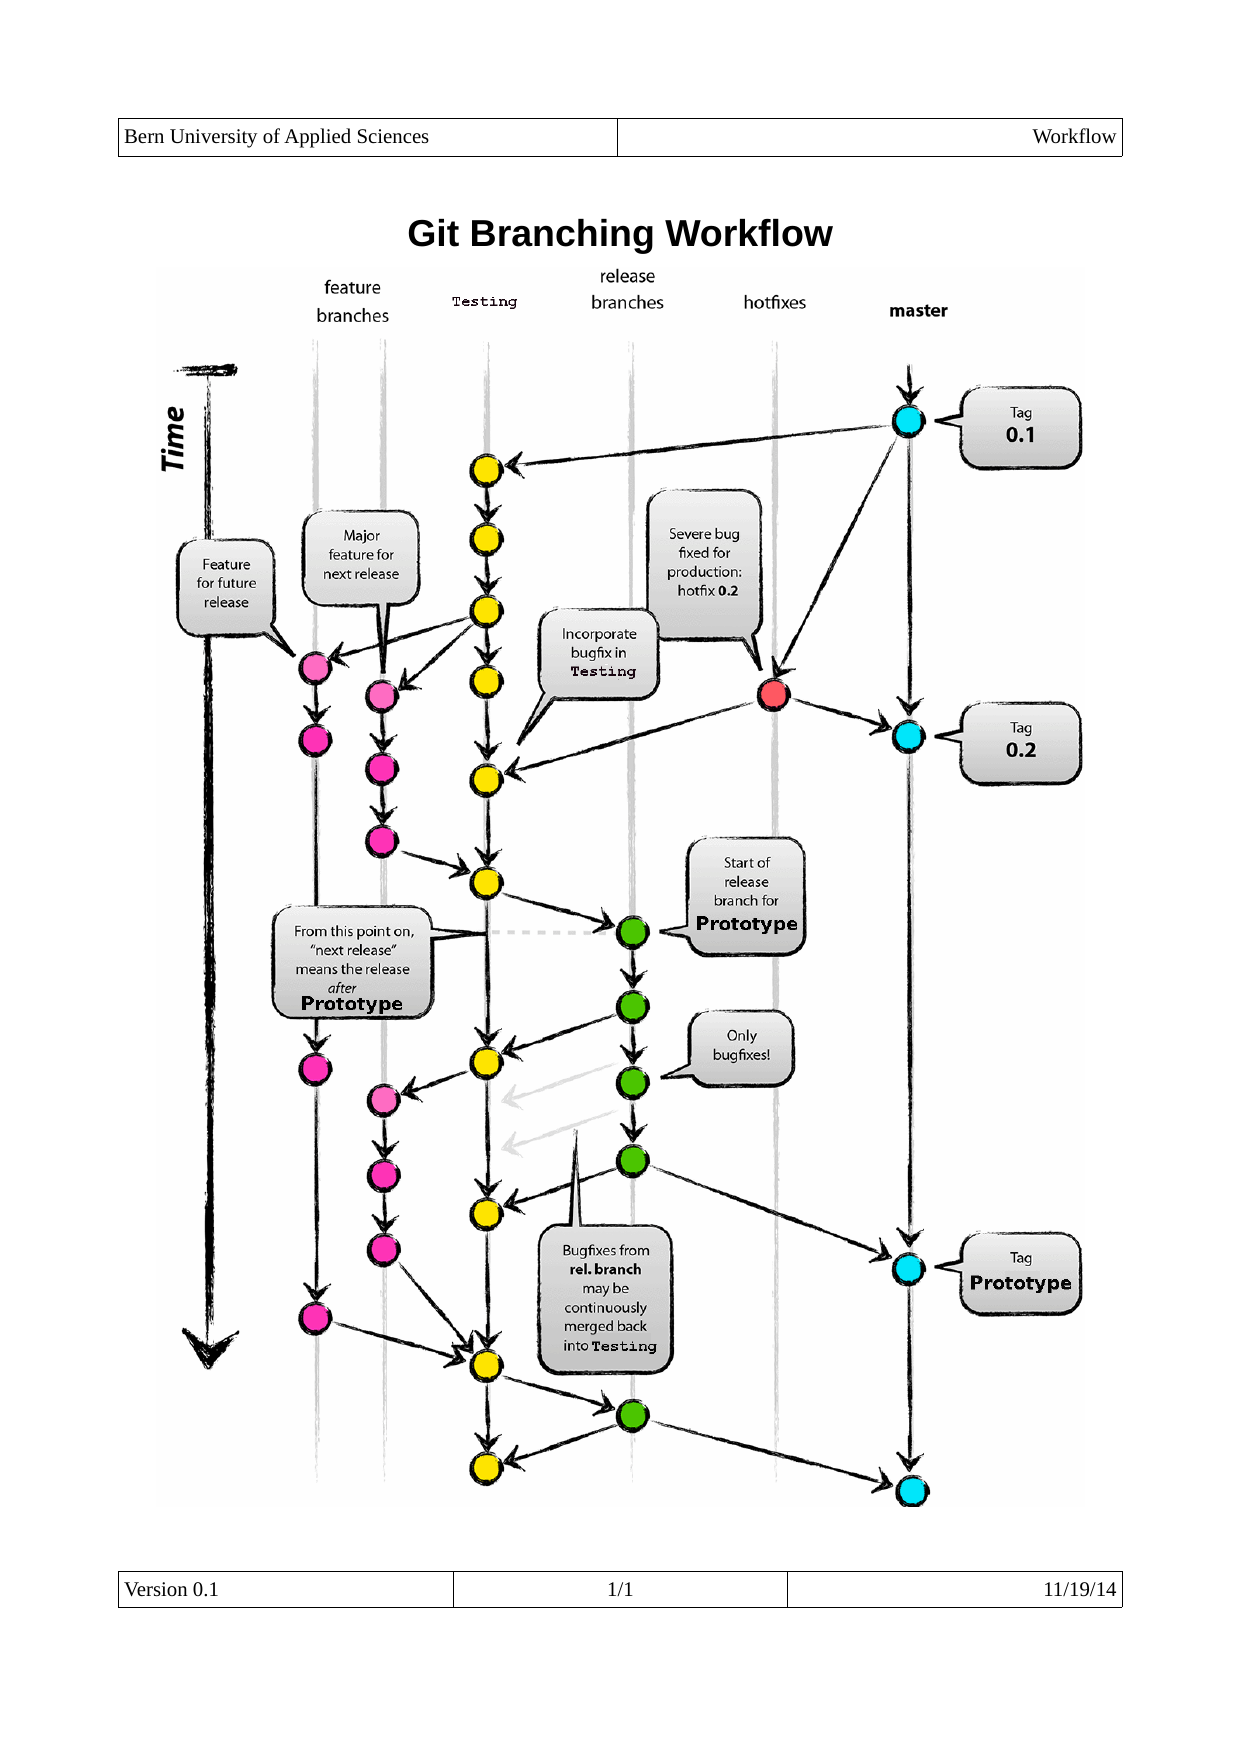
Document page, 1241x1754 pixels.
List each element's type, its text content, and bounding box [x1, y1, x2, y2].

picture [155, 266, 1086, 1507]
title Git Branching Workflow [118, 211, 1122, 254]
